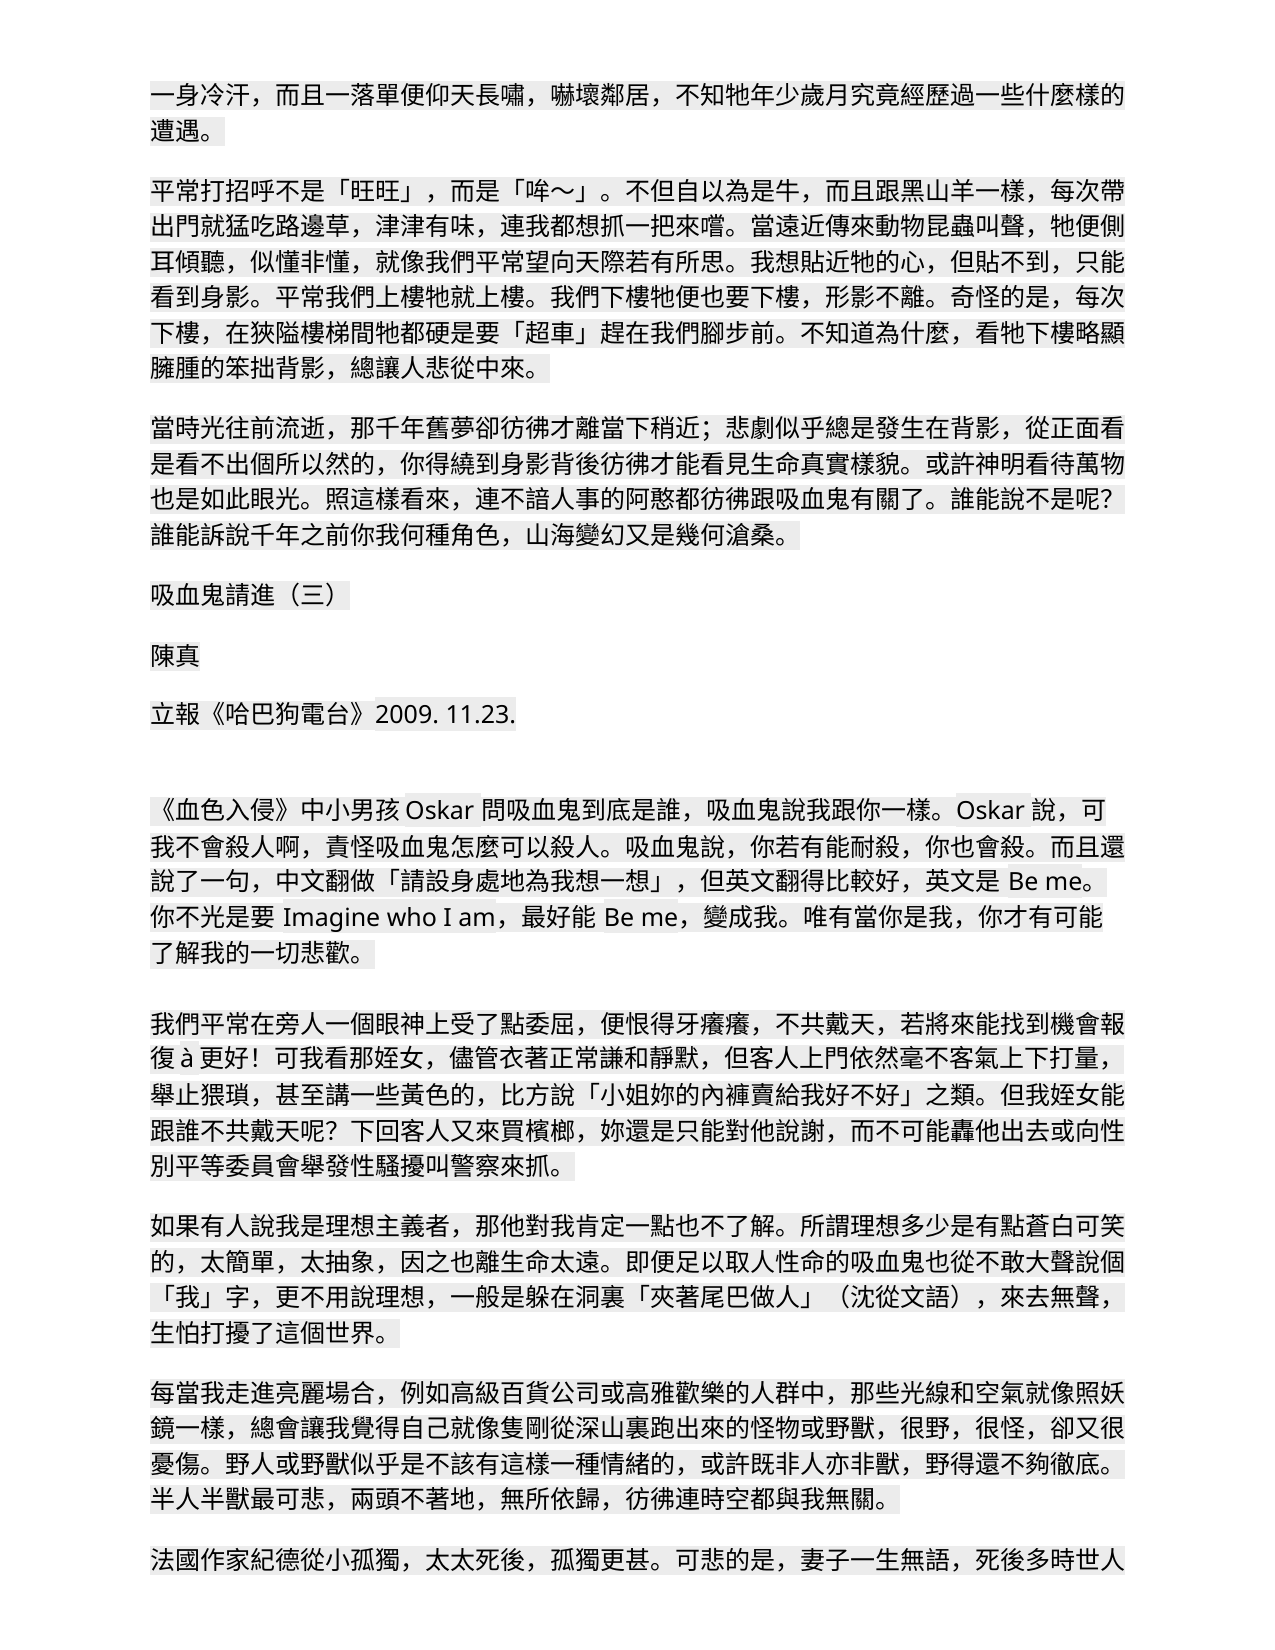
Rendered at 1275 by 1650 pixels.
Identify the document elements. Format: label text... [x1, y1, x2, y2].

text 當時光往前流逝，那千年舊夢卻彷彿才離當下稍近；悲劇似乎總是發生在背影，從正面看是看不出個所以然的，你得繞到身影背後彷彿才能看見生命真實樣貌。或許神明看待萬物也是如此眼光。照這樣看來，連不諳人事的阿憨都彷彿跟吸血鬼有關了。誰能說不是呢？誰能訴說千年之前你我何種角色，山海變幻又是幾何滄桑。 [150, 408, 1125, 550]
text 陳真 [150, 635, 1125, 671]
text 如果有人說我是理想主義者，那他對我肯定一點也不了解。所謂理想多少是有點蒼白可笑的，太簡單，太抽象，因之也離生命太遠。即便足以取人性命的吸血鬼也從不敢大聲說個「我」字，更不用說理想，一般是躲在洞裏「夾著尾巴做人」（沈從文語），來去無聲，生怕打擾了這個世界。 [150, 1206, 1125, 1348]
text 《血色入侵》中小男孩Oskar 問吸血鬼到底是誰，吸血鬼說我跟你一樣。Oskar 說，可我不會殺人啊，責怪吸血鬼怎麼可以殺人。吸血鬼說，你若有能耐殺，你也會殺。而且還說了一句，中文翻做「請設身處地為我想一想」，但英文翻得比較好，英文是 Be me。你不光是要 Imagine who I am，最好能 Be me，變成我。唯有當你是我，你才有可能了解我的一切悲歡。 我們平常在旁人一個眼神上受了點委屈，便恨得牙癢癢，不共戴天，若將來能找到機會報復à更好！可我看那姪女，儘管衣著正常謙和靜默，但客人上門依然毫不客氣上下打量，舉止猥瑣，甚至講一些黃色的，比方說「小姐妳的內褲賣給我好不好」之類。但我姪女能跟誰不共戴天呢？下回客人又來買檳榔，妳還是只能對他說謝，而不可能轟他出去或向性別平等委員會舉發性騷擾叫警察來抓。 [150, 756, 1125, 1181]
text 法國作家紀德從小孤獨，太太死後，孤獨更甚。可悲的是，妻子一生無語，死後多時世人甚至還不知道她叫什麼名字長何模樣，而《悼亡妻》卻為世人稱頌。紀德這麼形容他太太：「她的一滴淚，比我幸福的汪洋還沉重。」生命之悲歡亦然，如果你不是她，如果你不是那樣一種生命，如果你不是檳榔西施，不是天上的鷹地上的狼，你是不可能了解的。或許你能感受重量，但你不可能了解一滴眼淚或一個句子一段音符為何如此沉重；你知道詩句如何吟唱，但你不可能了解這句子曾經歷何等草木風霜。 [150, 1539, 1125, 1575]
text 一身冷汗，而且一落單便仰天長嘯，嚇壞鄰居，不知牠年少歲月究竟經歷過一些什麼樣的遭遇。 [150, 75, 1125, 146]
text 平常打招呼不是「旺旺」，而是「哞～」。不但自以為是牛，而且跟黑山羊一樣，每次帶出門就猛吃路邊草，津津有味，連我都想抓一把來嚐。當遠近傳來動物昆蟲叫聲，牠便側耳傾聽，似懂非懂，就像我們平常望向天際若有所思。我想貼近牠的心，但貼不到，只能看到身影。平常我們上樓牠就上樓。我們下樓牠便也要下樓，形影不離。奇怪的是，每次下樓，在狹隘樓梯間牠都硬是要「超車」趕在我們腳步前。不知道為什麼，看牠下樓略顯臃腫的笨拙背影，總讓人悲從中來。 [150, 171, 1125, 383]
text 立報《哈巴狗電台》2009. 11.23. [150, 696, 1125, 731]
text 每當我走進亮麗場合，例如高級百貨公司或高雅歡樂的人群中，那些光線和空氣就像照妖鏡一樣，總會讓我覺得自己就像隻剛從深山裏跑出來的怪物或野獸，很野，很怪，卻又很憂傷。野人或野獸似乎是不該有這樣一種情緒的，或許既非人亦非獸，野得還不夠徹底。半人半獸最可悲，兩頭不著地，無所依歸，彷彿連時空都與我無關。 [150, 1373, 1125, 1514]
text 吸血鬼請進（三） [150, 575, 1125, 610]
